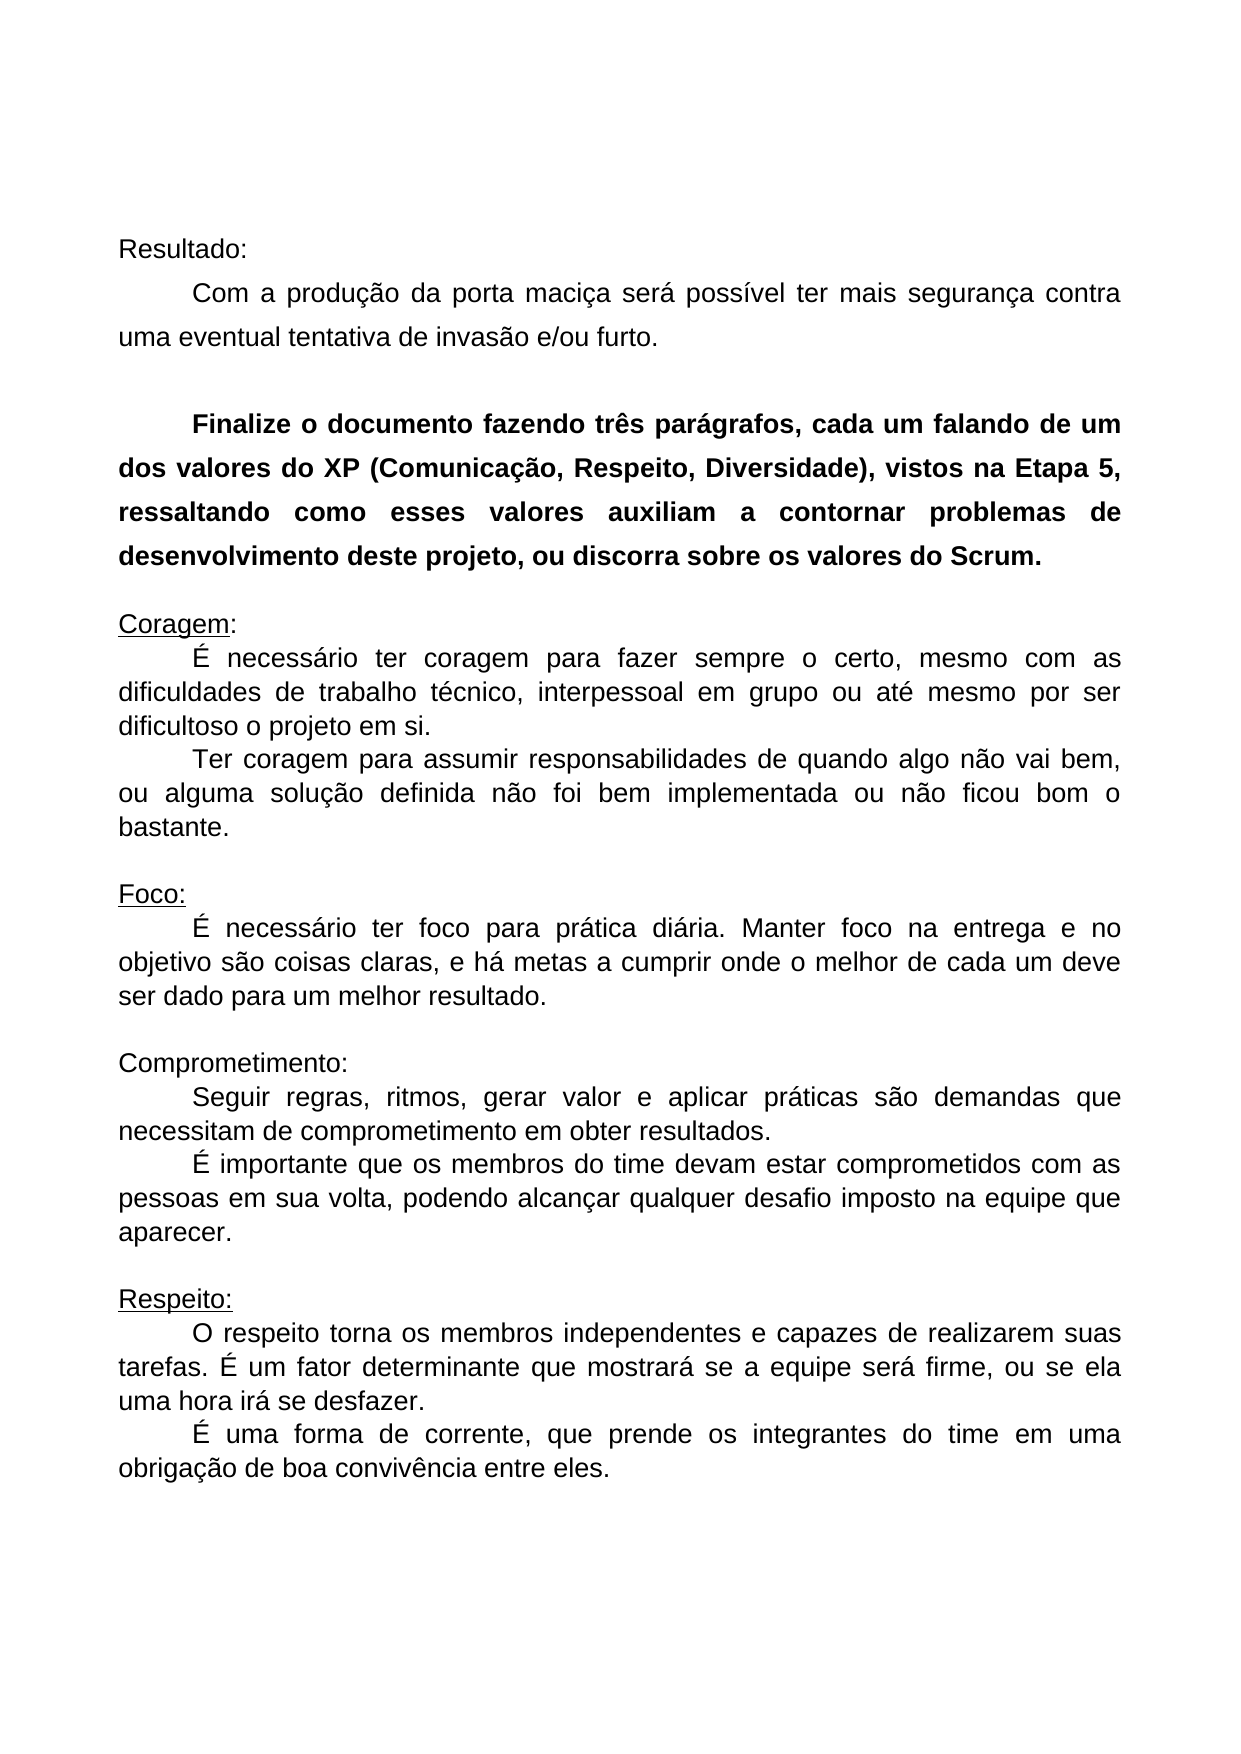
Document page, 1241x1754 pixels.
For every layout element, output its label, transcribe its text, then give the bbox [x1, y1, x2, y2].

text Comprometimento: [118, 1047, 1122, 1078]
text Resultado: [118, 221, 1122, 265]
text Seguir regras, ritmos, gerar valor e aplicar práticas são demandas que necessitam de comprometimento em obter resultados. [118, 1081, 1122, 1146]
text Respeito: [118, 1283, 1122, 1315]
text Com a produção da porta maciça será possível ter mais segurança contra uma eventual tentativa de invasão e/ou furto. [118, 265, 1122, 352]
text É necessário ter foco para prática diária. Manter foco na entrega e no objetivo são coisas claras, e há metas a cumprir onde o melhor de cada um deve ser dado para um melhor resultado. [118, 912, 1122, 1011]
text O respeito torna os membros independentes e capazes de realizarem suas tarefas. É um fator determinante que mostrará se a equipe será firme, ou se ela uma hora irá se desfazer. [118, 1317, 1122, 1416]
text Ter coragem para assumir responsabilidades de quando algo não vai bem, ou alguma solução definida não foi bem implementada ou não ficou bom o bastante. [118, 743, 1122, 842]
text Foco: [118, 878, 1122, 910]
text Coragem: [118, 608, 1122, 640]
text É necessário ter coragem para fazer sempre o certo, mesmo com as dificuldades de trabalho técnico, interpessoal em grupo ou até mesmo por ser dificultoso o projeto em si. [118, 642, 1122, 741]
text É uma forma de corrente, que prende os integrantes do time em uma obrigação de boa convivência entre eles. [118, 1418, 1122, 1483]
text Finalize o documento fazendo três parágrafos, cada um falando de um dos valores do XP (Comunicação, Respeito, Diversidade), vistos na Etapa 5, ressaltando como esses valores auxiliam a contornar problemas de desenvolvimento deste projeto, ou discorra sobre os valores do Scrum. [118, 396, 1122, 571]
text É importante que os membros do time devam estar comprometidos com as pessoas em sua volta, podendo alcançar qualquer desafio imposto na equipe que aparecer. [118, 1148, 1122, 1247]
